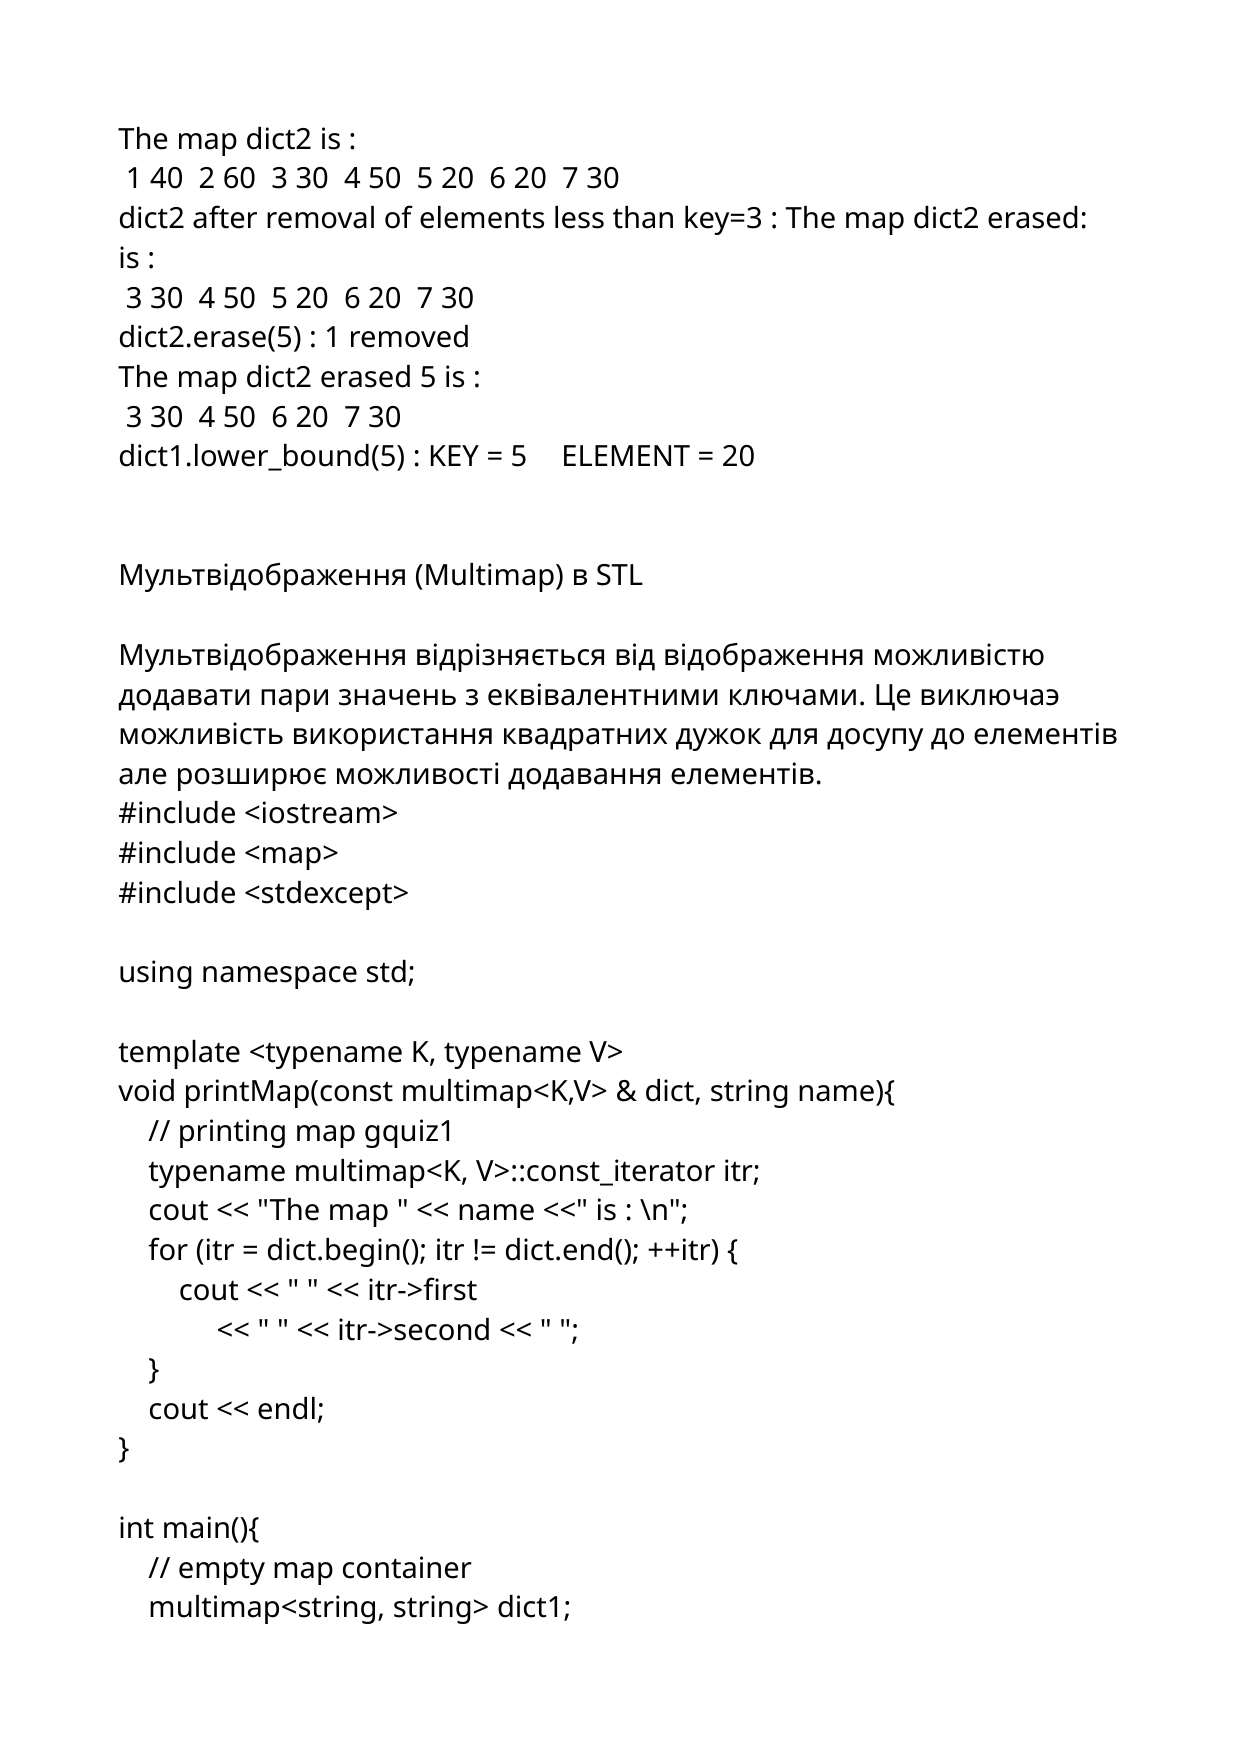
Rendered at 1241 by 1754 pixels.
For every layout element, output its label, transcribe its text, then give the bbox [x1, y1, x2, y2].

text Мультвідображення відрізняється від відображення можливістю додавати пари значень з еквівалентними ключами. Це виключаэ можливість використання квадратних дужок для досупу до елементів але розширює можливості додавання елементів. [118, 634, 1122, 793]
text for (itr = dict.begin(); itr != dict.end(); ++itr) { [118, 1229, 1122, 1269]
text cout << endl; [118, 1388, 1122, 1428]
text << " " << itr->second << " "; [118, 1309, 1122, 1348]
text #include <iostream> [118, 793, 1122, 832]
text } [118, 1348, 1122, 1388]
text 1 40 2 60 3 30 4 50 5 20 6 20 7 30 [118, 158, 1122, 197]
text dict2 after removal of elements less than key=3 : The map dict2 erased: is : [118, 197, 1122, 277]
text int main(){ [118, 1507, 1122, 1547]
text void printMap(const multimap<K,V> & dict, string name){ [118, 1071, 1122, 1110]
text using namespace std; [118, 952, 1122, 991]
text 3 30 4 50 6 20 7 30 [118, 396, 1122, 436]
text The map dict2 is : [118, 118, 1122, 158]
text } [118, 1428, 1122, 1467]
text dict2.erase(5) : 1 removed [118, 317, 1122, 356]
text #include <stdexcept> [118, 872, 1122, 912]
text // printing map gquiz1 [118, 1110, 1122, 1150]
text dict1.lower_bound(5) : KEY = 5 ELEMENT = 20 [118, 436, 1122, 475]
text 3 30 4 50 5 20 6 20 7 30 [118, 277, 1122, 317]
text Мультвідображення (Multimap) в STL [118, 555, 1122, 594]
text template <typename K, typename V> [118, 1031, 1122, 1071]
text cout << "The map " << name <<" is : \n"; [118, 1190, 1122, 1229]
text typename multimap<K, V>::const_iterator itr; [118, 1150, 1122, 1190]
text multimap<string, string> dict1; [118, 1587, 1122, 1626]
text The map dict2 erased 5 is : [118, 356, 1122, 396]
text // empty map container [118, 1547, 1122, 1587]
text cout << " " << itr->first [118, 1269, 1122, 1309]
text #include <map> [118, 832, 1122, 872]
